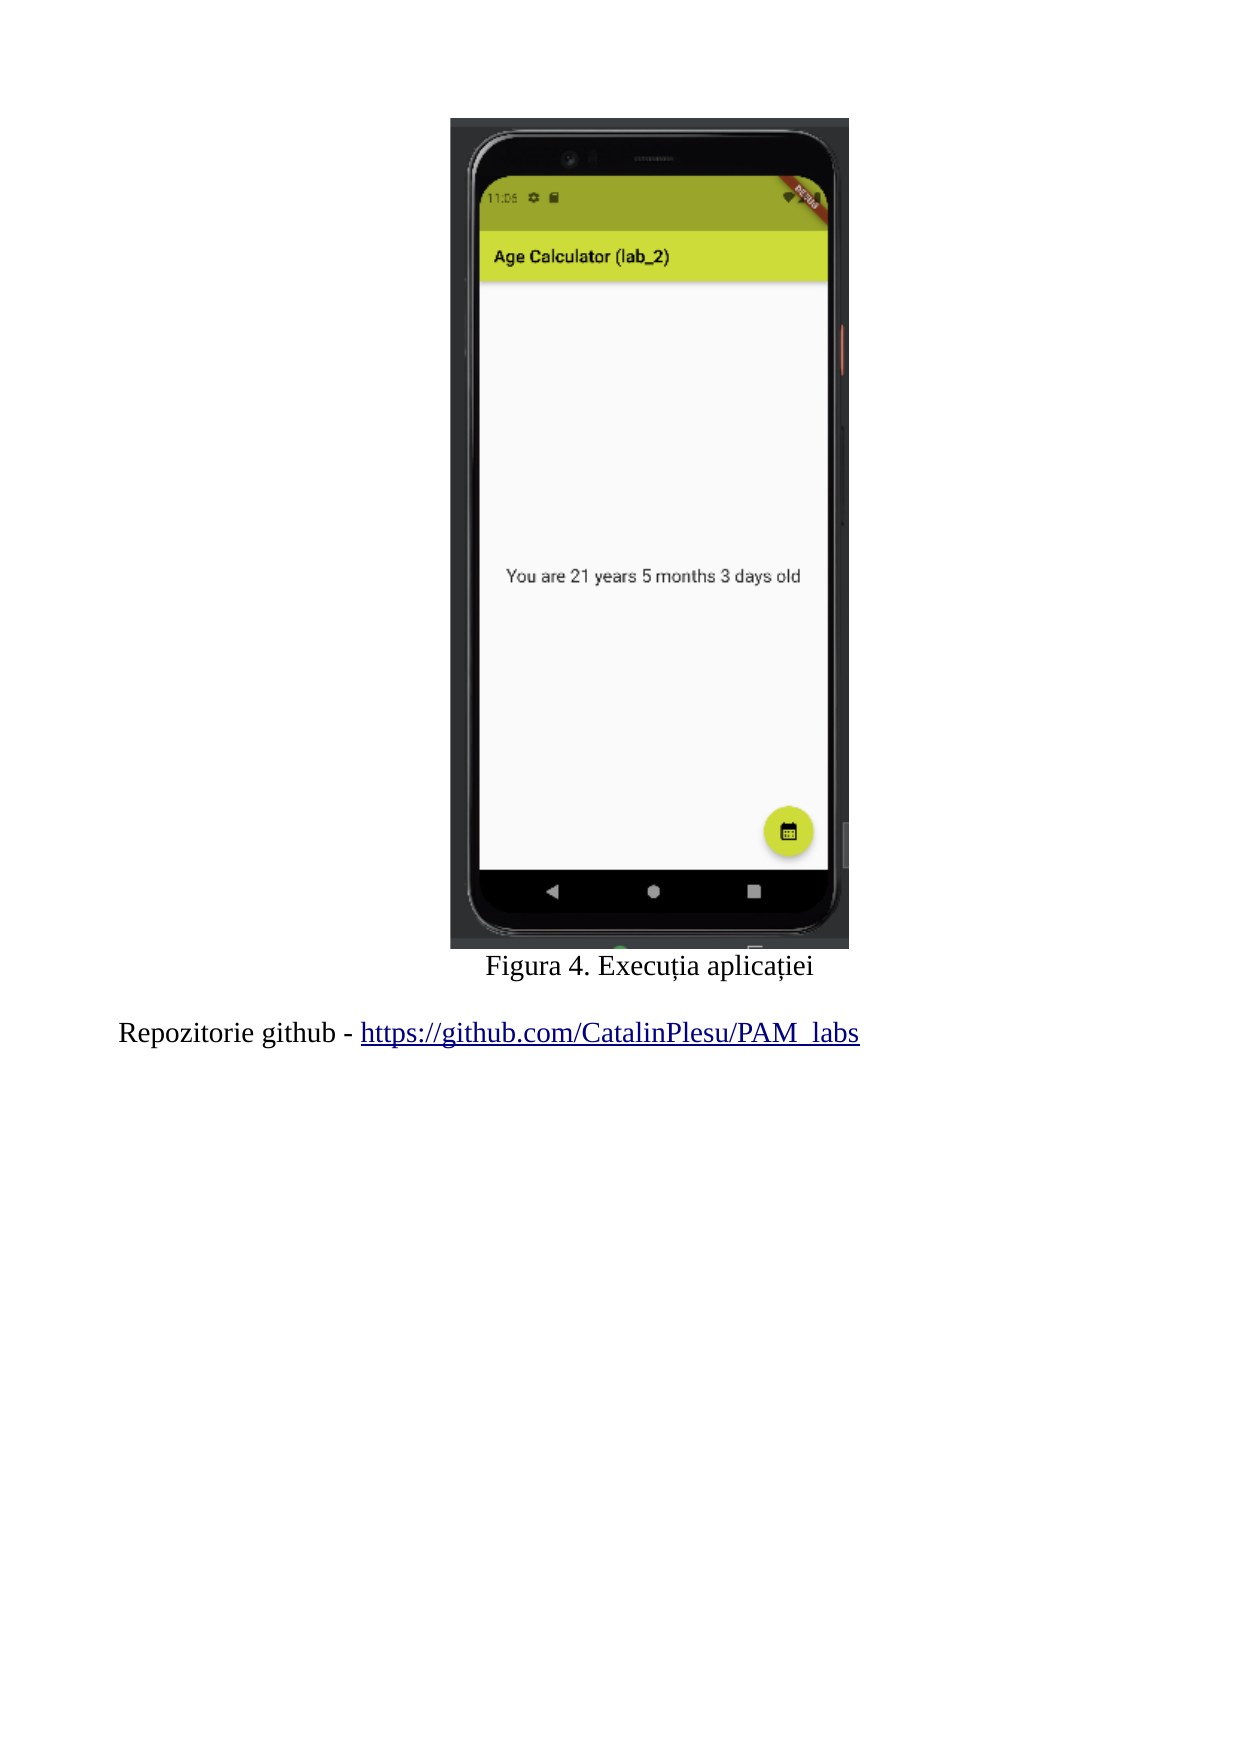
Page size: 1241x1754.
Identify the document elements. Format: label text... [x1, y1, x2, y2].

text Repozitorie github - https://github.com/CatalinPlesu/PAM_labs [118, 1015, 1181, 1049]
picture [450, 118, 849, 949]
text Figura 4. Execuția aplicației [118, 948, 1181, 982]
